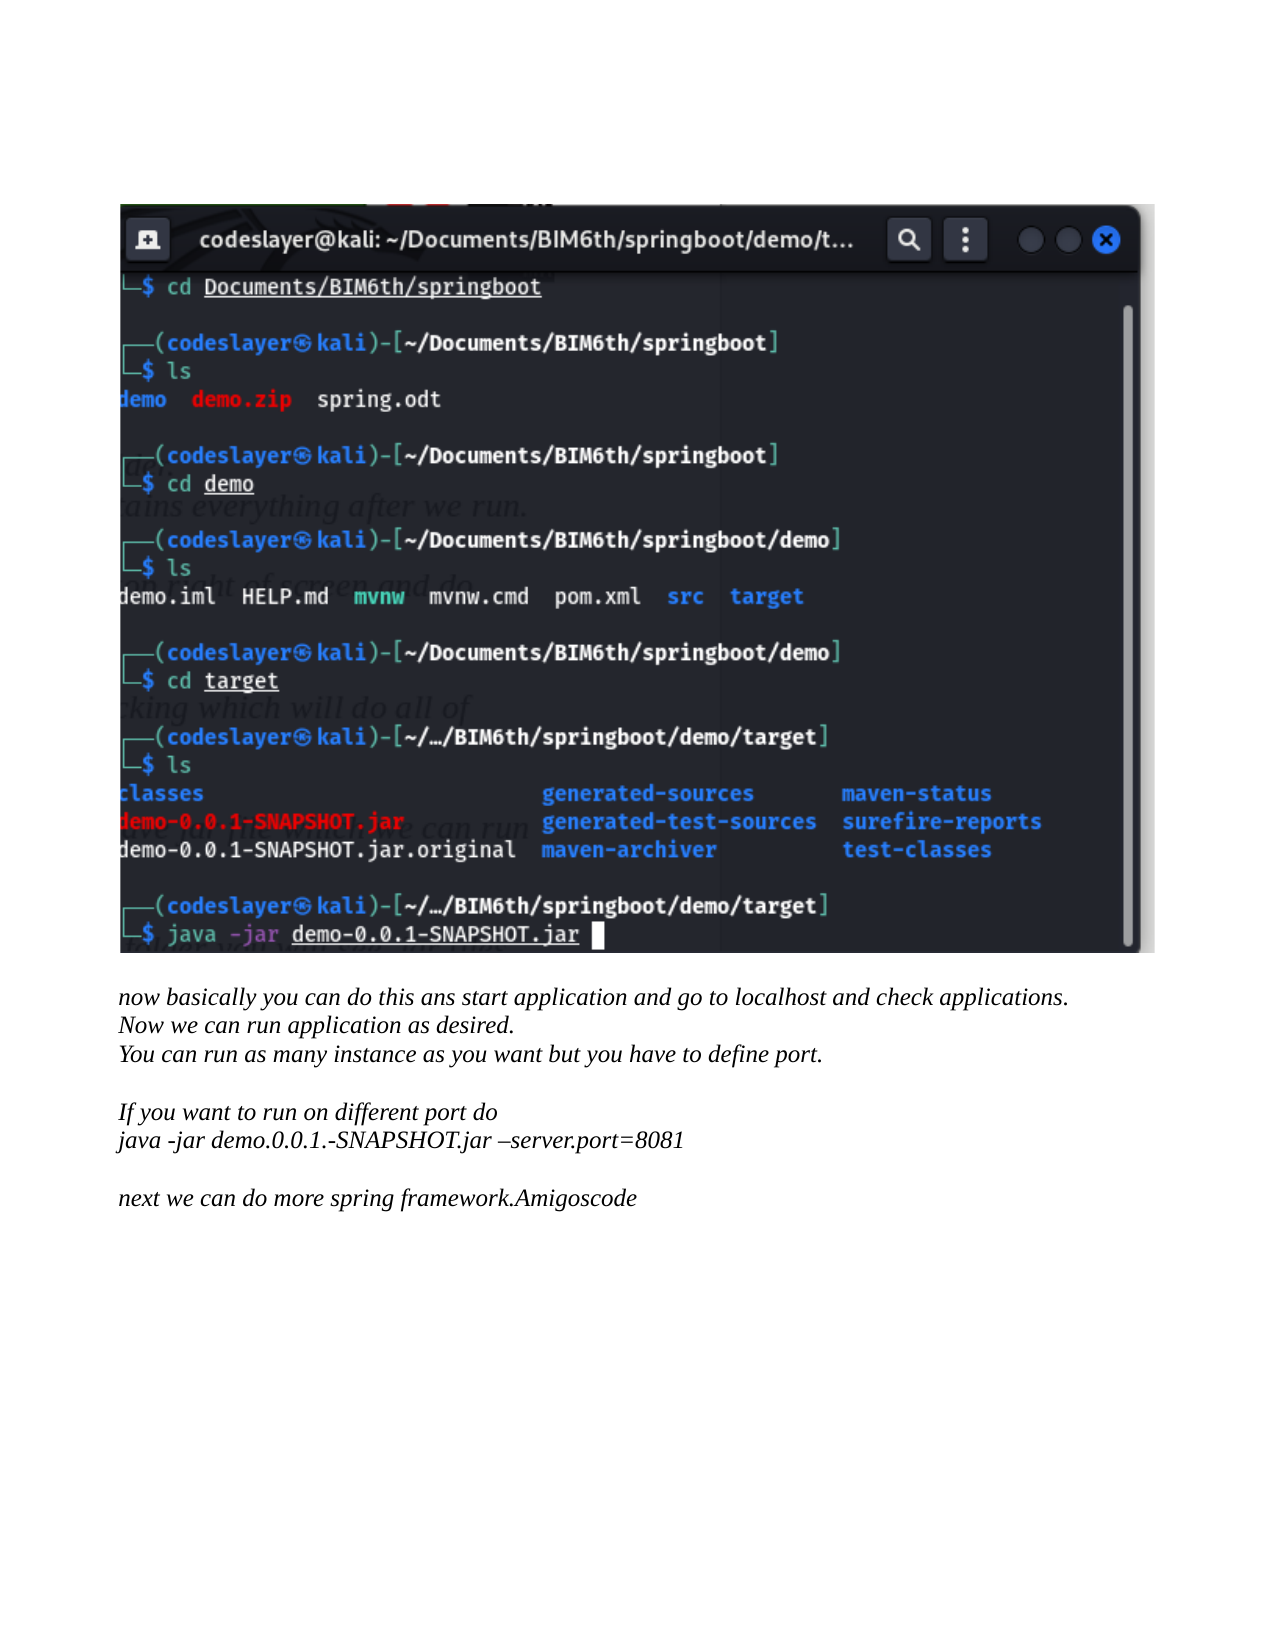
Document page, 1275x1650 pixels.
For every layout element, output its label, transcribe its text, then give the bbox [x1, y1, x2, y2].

text If you want to run on different port do [118, 1097, 1157, 1125]
text now basically you can do this ans start application and go to localhost and check applications. [118, 204, 1157, 1010]
text java -jar demo.0.0.1.-SNAPSHOT.jar –server.port=8081 [118, 1125, 1157, 1154]
text Now we can run application as desired. [118, 1010, 1157, 1039]
picture [120, 204, 1155, 953]
text You can run as many instance as you want but you have to define port. [118, 1039, 1157, 1068]
text next we can do more spring framework.Amigoscode [118, 1183, 1157, 1212]
